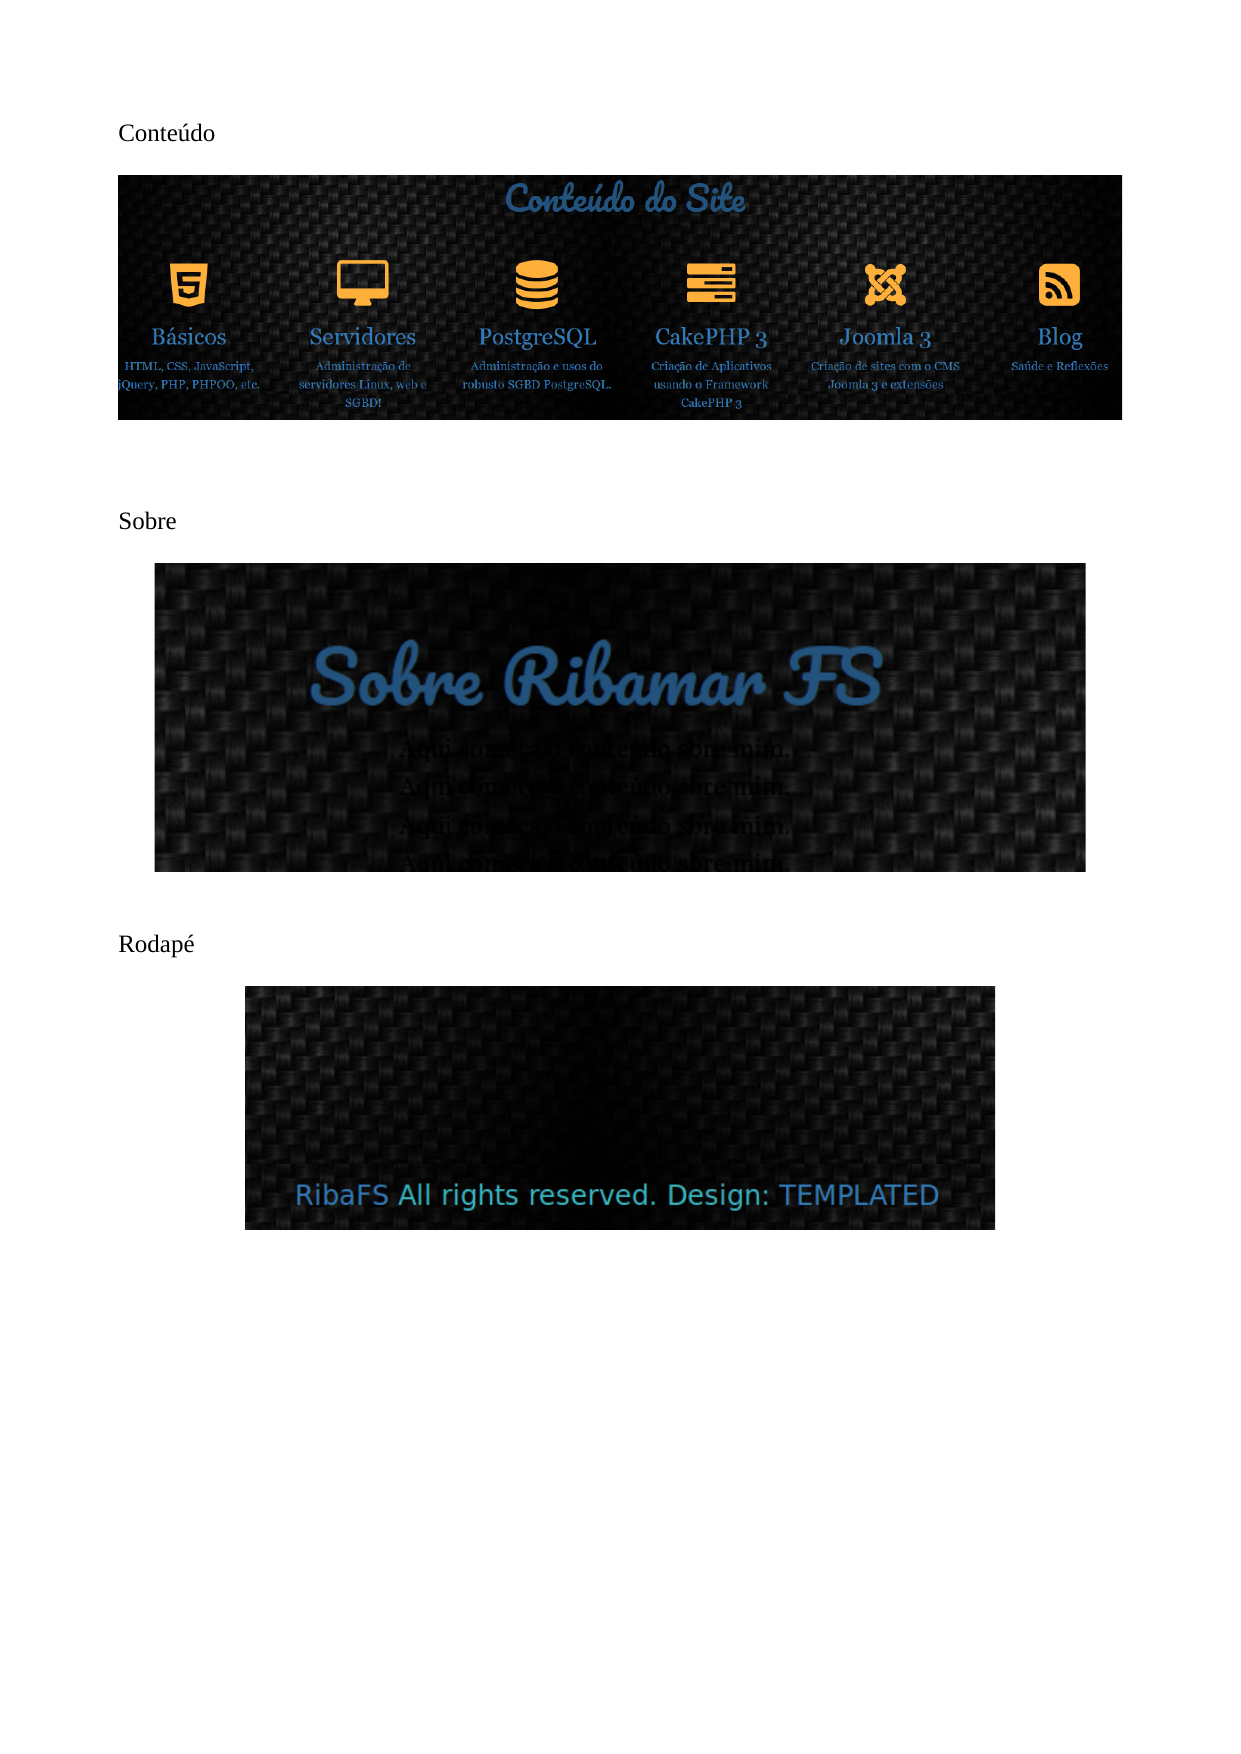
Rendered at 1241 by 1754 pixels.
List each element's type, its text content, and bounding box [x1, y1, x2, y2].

text Rodapé [118, 929, 1122, 957]
picture [154, 563, 1086, 872]
picture [118, 175, 1123, 420]
text Sobre [118, 506, 1122, 534]
text Conteúdo [118, 118, 1122, 147]
picture [245, 986, 996, 1230]
